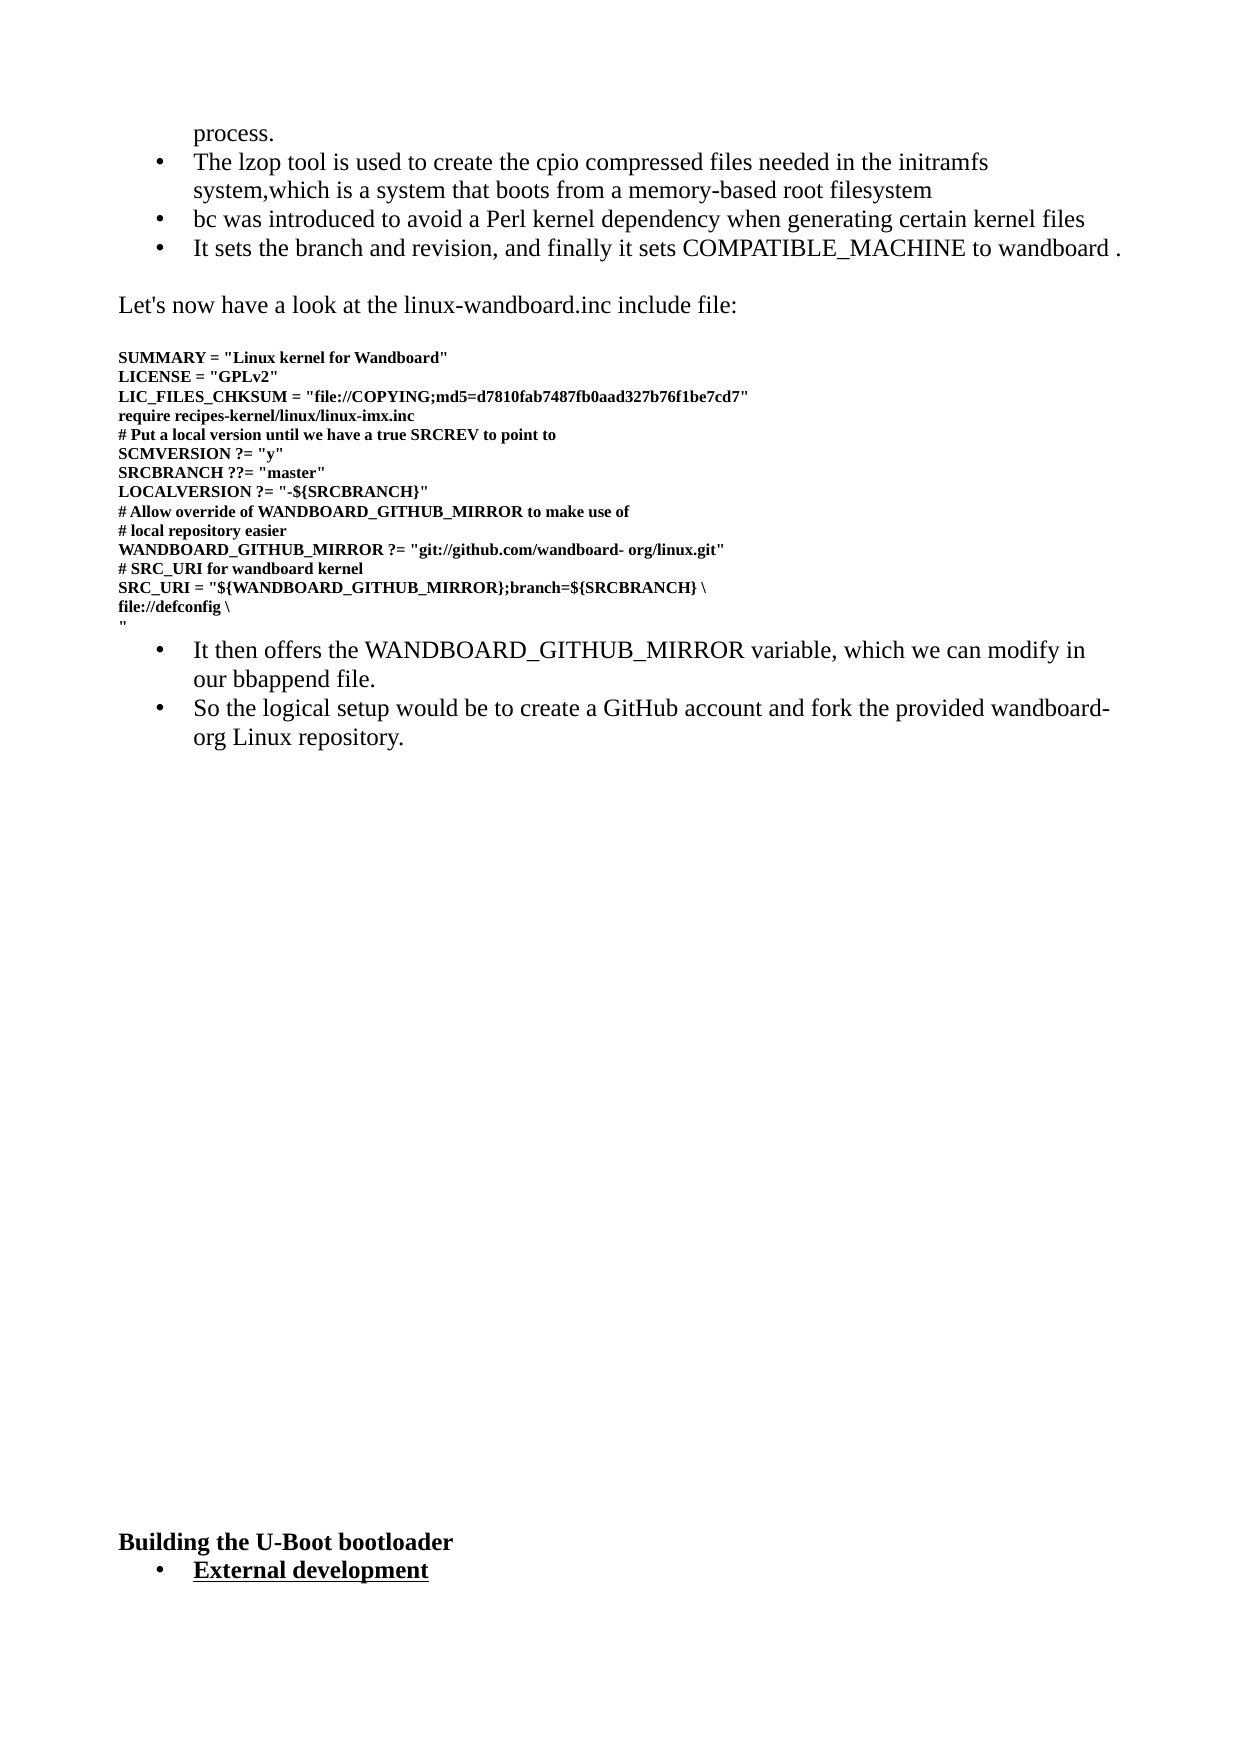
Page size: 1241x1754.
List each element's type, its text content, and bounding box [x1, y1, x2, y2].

list bc was introduced to avoid a Perl kernel dependency when generating certain kernel files [156, 204, 1122, 233]
text SRC_URI = "${WANDBOARD_GITHUB_MIRROR};branch=${SRCBRANCH} \ [118, 578, 1122, 597]
list The lzop tool is used to create the cpio compressed files needed in the initramfs system,which is a system that boots from a memory-based root filesystem [156, 147, 1122, 204]
text file://defconfig \ [118, 597, 1122, 616]
text WANDBOARD_GITHUB_MIRROR ?= "git://github.com/wandboard- org/linux.git" [118, 540, 1122, 559]
list It then offers the WANDBOARD_GITHUB_MIRROR variable, which we can modify in our bbappend file. [156, 636, 1122, 693]
list So the logical setup would be to create a GitHub account and fork the provided wandboard- org Linux repository. [156, 693, 1122, 751]
text Building the U-Boot bootloader [118, 1527, 1122, 1556]
text SRCBRANCH ??= "master" [118, 463, 1122, 482]
list process. [156, 118, 1122, 147]
text # Put a local version until we have a true SRCREV to point to [118, 425, 1122, 444]
text # Allow override of WANDBOARD_GITHUB_MIRROR to make use of [118, 501, 1122, 521]
text " [118, 616, 1122, 636]
text LIC_FILES_CHKSUM = "file://COPYING;md5=d7810fab7487fb0aad327b76f1be7cd7" [118, 386, 1122, 406]
text Let's now have a look at the linux-wandboard.inc include file: [118, 291, 1122, 319]
text # local repository easier [118, 521, 1122, 540]
text LICENSE = "GPLv2" [118, 367, 1122, 386]
text require recipes-kernel/linux/linux-imx.inc [118, 406, 1122, 425]
text # SRC_URI for wandboard kernel [118, 559, 1122, 578]
text SUMMARY = "Linux kernel for Wandboard" [118, 348, 1122, 367]
list It sets the branch and revision, and finally it sets COMPATIBLE_MACHINE to wandboard . [156, 233, 1122, 262]
list External development [156, 1556, 1122, 1584]
text SCMVERSION ?= "y" [118, 444, 1122, 463]
text LOCALVERSION ?= "-${SRCBRANCH}" [118, 482, 1122, 501]
